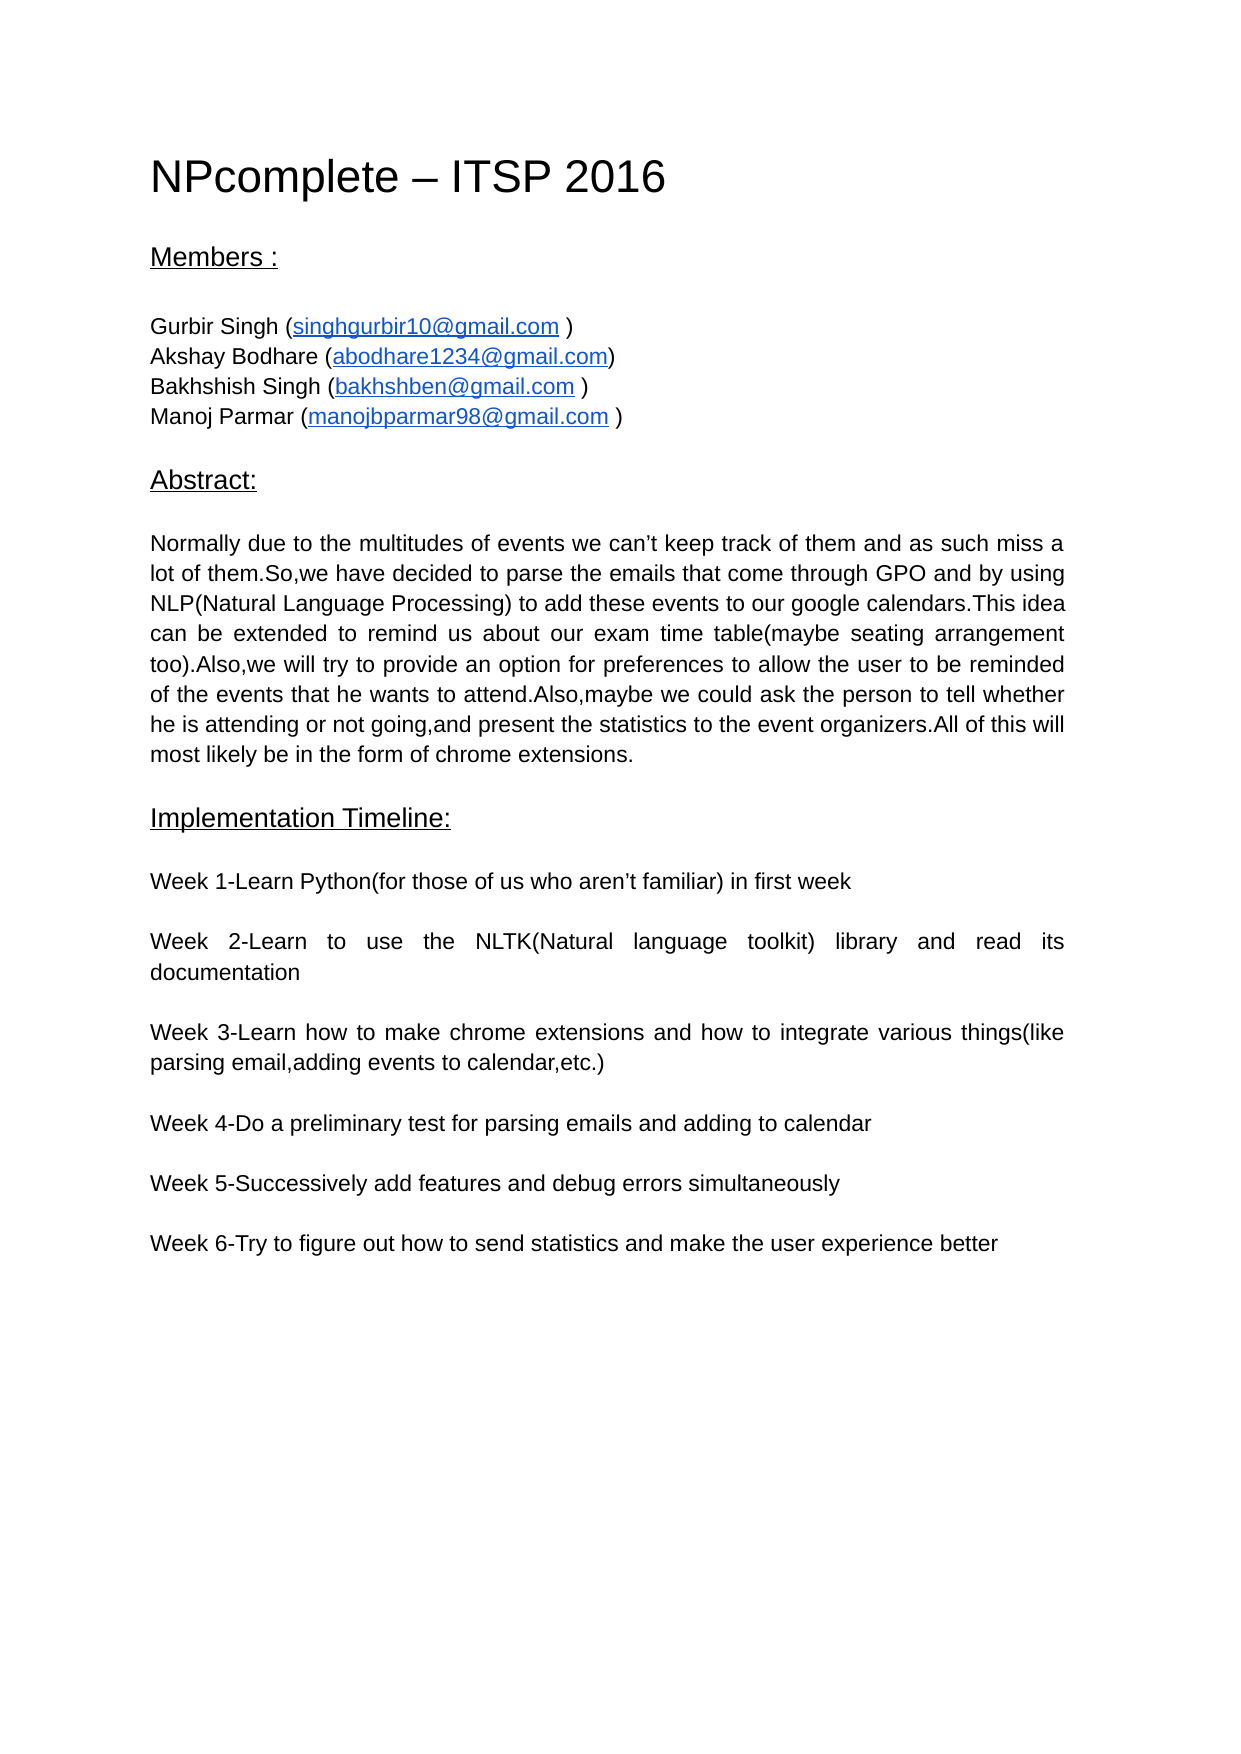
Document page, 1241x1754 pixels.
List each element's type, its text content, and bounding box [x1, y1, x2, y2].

text Normally due to the multitudes of events we can’t keep track of them and as such miss a lot of them.So,we have decided to parse the emails that come through GPO and by using NLP(Natural Language Processing) to add these events to our google calendars.This idea can be extended to remind us about our exam time table(maybe seating arrangement too).Also,we will try to provide an option for preferences to allow the user to be reminded of the events that he wants to attend.Also,maybe we could ask the person to tell whether he is attending or not going,and present the statistics to the event organizers.All of this will most likely be in the form of chrome extensions. [150, 530, 1066, 768]
text Week 3-Learn how to make chrome extensions and how to integrate various things(like parsing email,adding events to calendar,etc.) [150, 1019, 1066, 1075]
text Bakhshish Singh (bakhshben@gmail.com ) [150, 373, 1066, 399]
text Abstract: [150, 464, 1066, 495]
text Manoj Parmar (manojbparmar98@gmail.com ) [150, 403, 1066, 429]
text Members : [150, 241, 1066, 272]
text Gurbir Singh (singhgurbir10@gmail.com ) [150, 313, 1066, 339]
text NPcomplete – ITSP 2016 [150, 150, 1066, 203]
text Akshay Bodhare (abodhare1234@gmail.com) [150, 343, 1060, 369]
text Week 2-Learn to use the NLTK(Natural language toolkit) library and read its documentation [150, 928, 1066, 985]
text Week 1-Learn Python(for those of us who aren’t familiar) in first week [150, 868, 1066, 894]
text Week 6-Try to figure out how to send statistics and make the user experience better [150, 1230, 1066, 1257]
text Implementation Timeline: [150, 802, 1066, 833]
text Week 5-Successively add features and debug errors simultaneously [150, 1170, 1066, 1196]
text Week 4-Do a preliminary test for parsing emails and adding to calendar [150, 1109, 1066, 1136]
